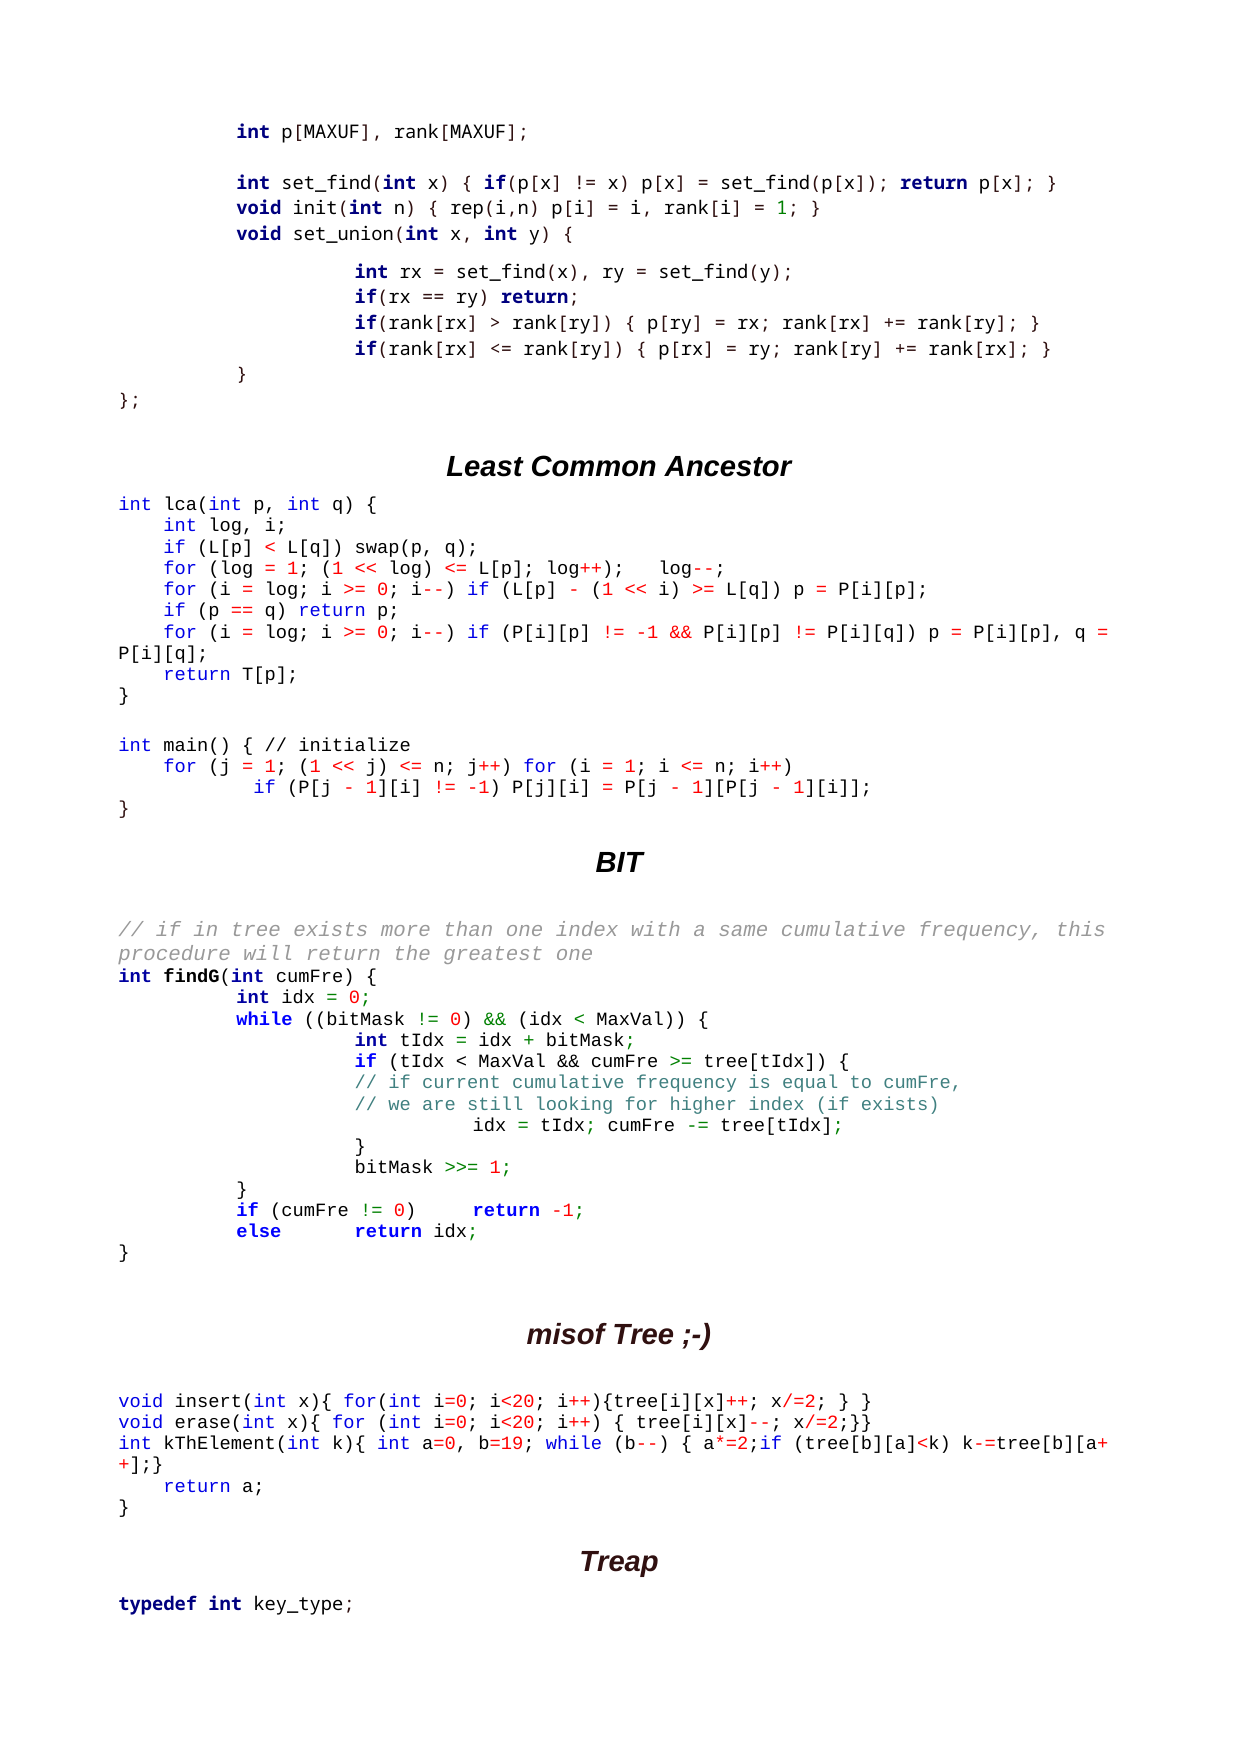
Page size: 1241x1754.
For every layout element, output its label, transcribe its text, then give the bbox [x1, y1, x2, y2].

text } [118, 1498, 1122, 1519]
text for (i = log; i >= 0; i--) if (P[i][p] != -1 && P[i][p] != P[i][q]) p = P[i][p], q = P[i][q]; [118, 622, 1122, 665]
text return T[p]; [118, 665, 1122, 686]
text } [118, 1179, 1122, 1201]
text } [118, 686, 1122, 707]
text return a; [118, 1476, 1122, 1498]
text BIT [118, 845, 1122, 879]
text void insert(int x){ for(int i=0; i<20; i++){tree[i][x]++; x/=2; } } [118, 1391, 1122, 1413]
text Treap [118, 1544, 1122, 1577]
text idx = tIdx; cumFre -= tree[tIdx]; [118, 1116, 1122, 1137]
text // we are still looking for higher index (if exists) [118, 1094, 1122, 1116]
text int rx = set_find(x), ry = set_find(y); if(rx == ry) return; if(rank[rx] > rank[ry]) { p[ry] = rx; rank[rx] += rank[ry]; } if(rank[rx] <= rank[ry]) { p[rx] = ry; rank[ry] += rank[rx]; } } }; [118, 258, 1122, 411]
text for (i = log; i >= 0; i--) if (L[p] - (1 << i) >= L[q]) p = P[i][p]; [118, 580, 1122, 601]
text Least Common Ancestor [118, 449, 1122, 482]
text int findG(int cumFre) { [118, 967, 1122, 988]
text if (L[p] < L[q]) swap(p, q); [118, 537, 1122, 559]
text if (p == q) return p; [118, 601, 1122, 622]
text } [118, 1243, 1122, 1264]
text void erase(int x){ for (int i=0; i<20; i++) { tree[i][x]--; x/=2;}} [118, 1413, 1122, 1434]
text if (P[j - 1][i] != -1) P[j][i] = P[j - 1][P[j - 1][i]]; [118, 778, 1122, 799]
text if (tIdx < MaxVal && cumFre >= tree[tIdx]) { [118, 1052, 1122, 1073]
text typedef int key_type; [118, 1590, 1122, 1615]
text int idx = 0; [118, 988, 1122, 1009]
text } [118, 799, 1122, 820]
text int log, i; [118, 516, 1122, 537]
text // if current cumulative frequency is equal to cumFre, [118, 1073, 1122, 1094]
text int tIdx = idx + bitMask; [118, 1031, 1122, 1052]
text for (log = 1; (1 << log) <= L[p]; log++); log--; [118, 559, 1122, 580]
text int kThElement(int k){ int a=0, b=19; while (b--) { a*=2;if (tree[b][a]<k) k-=tree[b][a++];} [118, 1434, 1122, 1476]
text int p[MAXUF], rank[MAXUF]; int set_find(int x) { if(p[x] != x) p[x] = set_find(p[x]); return p[x]; } void init(int n) { rep(i,n) p[i] = i, rank[i] = 1; } void set_union(int x, int y) { [118, 118, 1122, 246]
text for (j = 1; (1 << j) <= n; j++) for (i = 1; i <= n; i++) [118, 757, 1122, 778]
text } [118, 1137, 1122, 1158]
text else return idx; [118, 1222, 1122, 1243]
text misof Tree ;-) [118, 1317, 1122, 1351]
text int lca(int p, int q) { [118, 495, 1122, 516]
text bitMask >>= 1; [118, 1158, 1122, 1179]
text while ((bitMask != 0) && (idx < MaxVal)) { [118, 1009, 1122, 1031]
text // if in tree exists more than one index with a same cumulative frequency, this procedure will return the greatest one [118, 919, 1122, 967]
text int main() { // initialize [118, 735, 1122, 757]
text if (cumFre != 0) return -1; [118, 1201, 1122, 1222]
